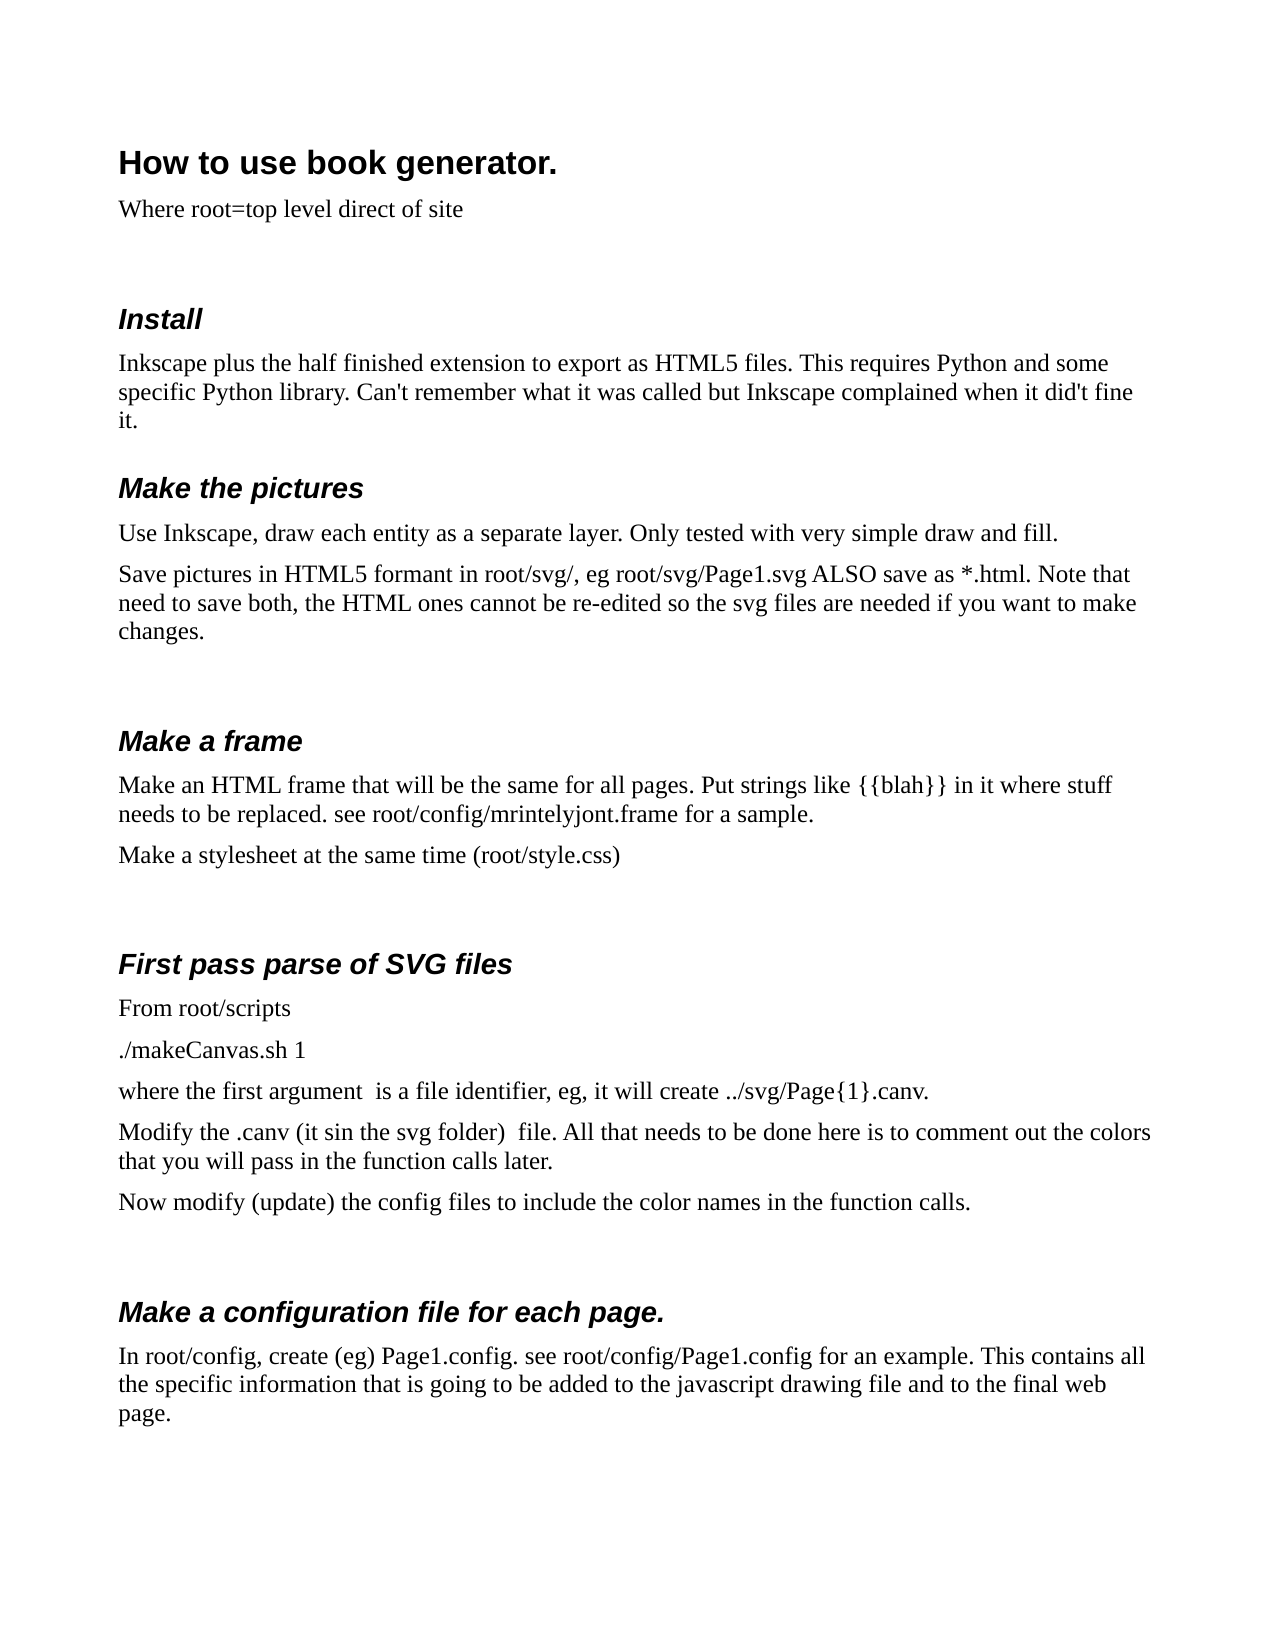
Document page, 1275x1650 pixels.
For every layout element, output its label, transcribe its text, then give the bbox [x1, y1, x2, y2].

text From root/scripts [118, 993, 1157, 1022]
subtitle Make the pictures [118, 472, 1157, 505]
text Use Inkscape, draw each entity as a separate layer. Only tested with very simple draw and fill. [118, 518, 1157, 546]
text where the first argument is a file identifier, eg, it will create ../svg/Page{1}.canv. [118, 1076, 1157, 1105]
text Make a stylesheet at the same time (root/style.css) [118, 840, 1157, 869]
text Inkscape plus the half finished extension to export as HTML5 files. This requires Python and some specific Python library. Can't remember what it was called but Inkscape complained when it did't fine it. [118, 348, 1157, 434]
subtitle Install [118, 302, 1157, 335]
text Save pictures in HTML5 formant in root/svg/, eg root/svg/Page1.svg ALSO save as *.html. Note that need to save both, the HTML ones cannot be re-edited so the svg files are needed if you want to make changes. [118, 559, 1157, 645]
text Where root=top level direct of site [118, 194, 1157, 223]
subtitle Make a configuration file for each page. [118, 1295, 1157, 1328]
text Modify the .canv (it sin the svg folder) file. All that needs to be done here is to comment out the colors that you will pass in the function calls later. [118, 1117, 1157, 1175]
text Make an HTML frame that will be the same for all pages. Put strings like {{blah}} in it where stuff needs to be replaced. see root/config/mrintelyjont.frame for a sample. [118, 770, 1157, 827]
text In root/config, create (eg) Page1.config. see root/config/Page1.config for an example. This contains all the specific information that is going to be added to the javascript drawing file and to the final web page. [118, 1341, 1157, 1427]
text ./makeCanvas.sh 1 [118, 1035, 1157, 1063]
subtitle How to use book generator. [118, 143, 1157, 182]
text Now modify (update) the config files to include the color names in the function calls. [118, 1187, 1157, 1216]
subtitle First pass parse of SVG files [118, 947, 1157, 981]
subtitle Make a frame [118, 724, 1157, 757]
